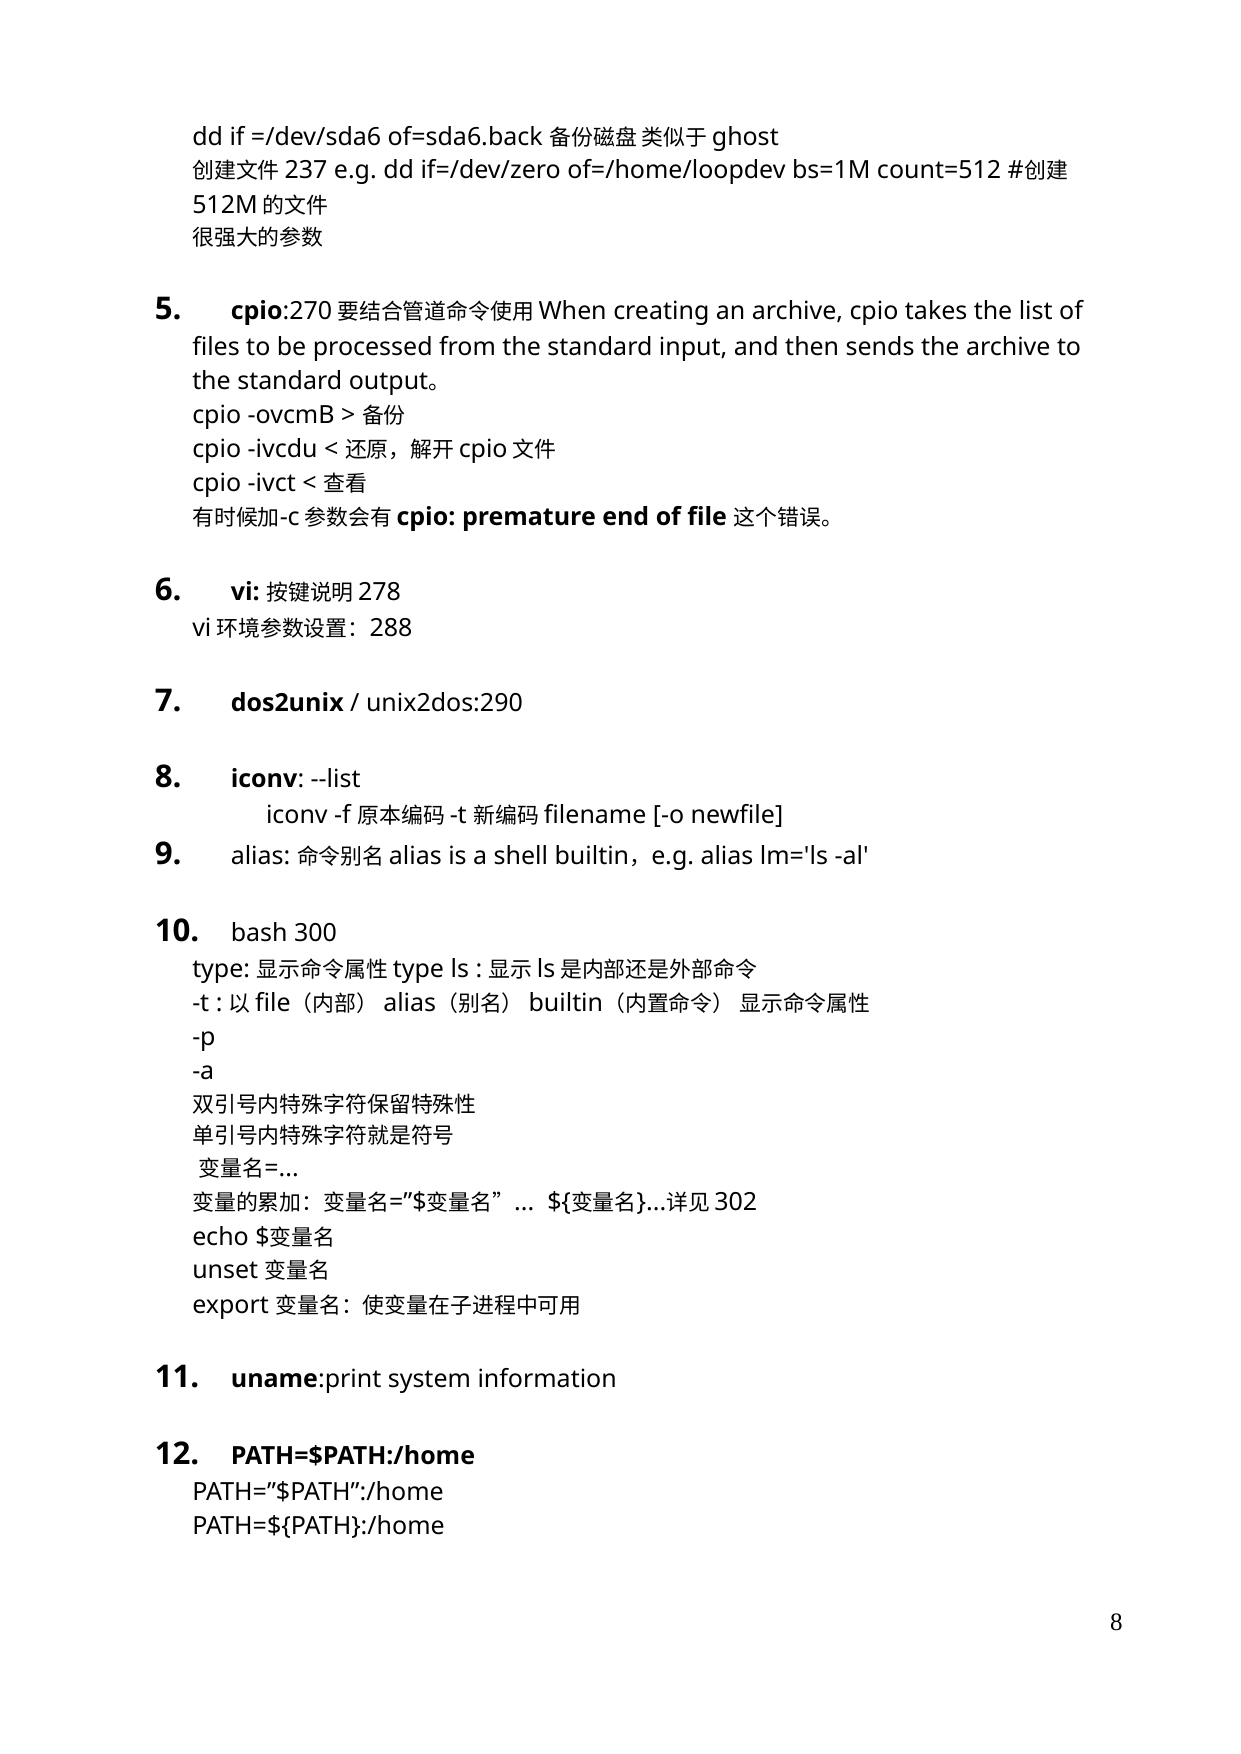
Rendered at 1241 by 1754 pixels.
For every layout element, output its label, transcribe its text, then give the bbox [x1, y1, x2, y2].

list echo $变量名 [154, 1218, 1122, 1252]
list PATH=”$PATH”:/home [154, 1474, 1122, 1508]
list -a [154, 1053, 1122, 1087]
list uname:print system information [154, 1354, 1122, 1397]
list PATH=$PATH:/home [154, 1431, 1122, 1474]
list -p [154, 1018, 1122, 1053]
list type: 显示命令属性 type ls : 显示ls是内部还是外部命令 [154, 950, 1122, 984]
list 单引号内特殊字符就是符号 [154, 1118, 1122, 1150]
list 双引号内特殊字符保留特殊性 [154, 1087, 1122, 1118]
list dos2unix / unix2dos:290 [154, 678, 1122, 720]
list vi环境参数设置：288 [154, 610, 1122, 644]
list iconv -f 原本编码 -t 新编码 filename [-o newfile] [228, 797, 1122, 831]
list cpio -ivcdu < 还原，解开cpio文件 [154, 431, 1122, 465]
list export 变量名：使变量在子进程中可用 [154, 1286, 1122, 1320]
list cpio -ivct < 查看 [154, 465, 1122, 499]
list dd if =/dev/sda6 of=sda6.back 备份磁盘 类似于ghost [154, 118, 1122, 152]
list 变量名=... [154, 1150, 1122, 1184]
list cpio:270要结合管道命令使用When creating an archive, cpio takes the list of files to be processed from the standard input, and then sends the archive to the standard output。 [154, 286, 1122, 397]
list 有时候加-c参数会有cpio: premature end of file 这个错误。 [154, 499, 1122, 533]
list 很强大的参数 [154, 220, 1122, 252]
list iconv: --list [154, 754, 1122, 797]
list unset 变量名 [154, 1252, 1122, 1286]
list -t : 以file（内部） alias（别名） builtin（内置命令） 显示命令属性 [154, 984, 1122, 1018]
list vi: 按键说明278 [154, 567, 1122, 610]
list alias: 命令别名alias is a shell builtin，e.g. alias lm='ls -al' [154, 831, 1122, 874]
list bash 300 [154, 908, 1122, 950]
list PATH=${PATH}:/home [154, 1508, 1122, 1542]
list cpio -ovcmB > 备份 [154, 397, 1122, 431]
list 创建文件 237 e.g. dd if=/dev/zero of=/home/loopdev bs=1M count=512 #创建512M的文件 [154, 152, 1122, 220]
list 变量的累加：变量名=”$变量名”... ${变量名}...详见302 [154, 1184, 1122, 1218]
